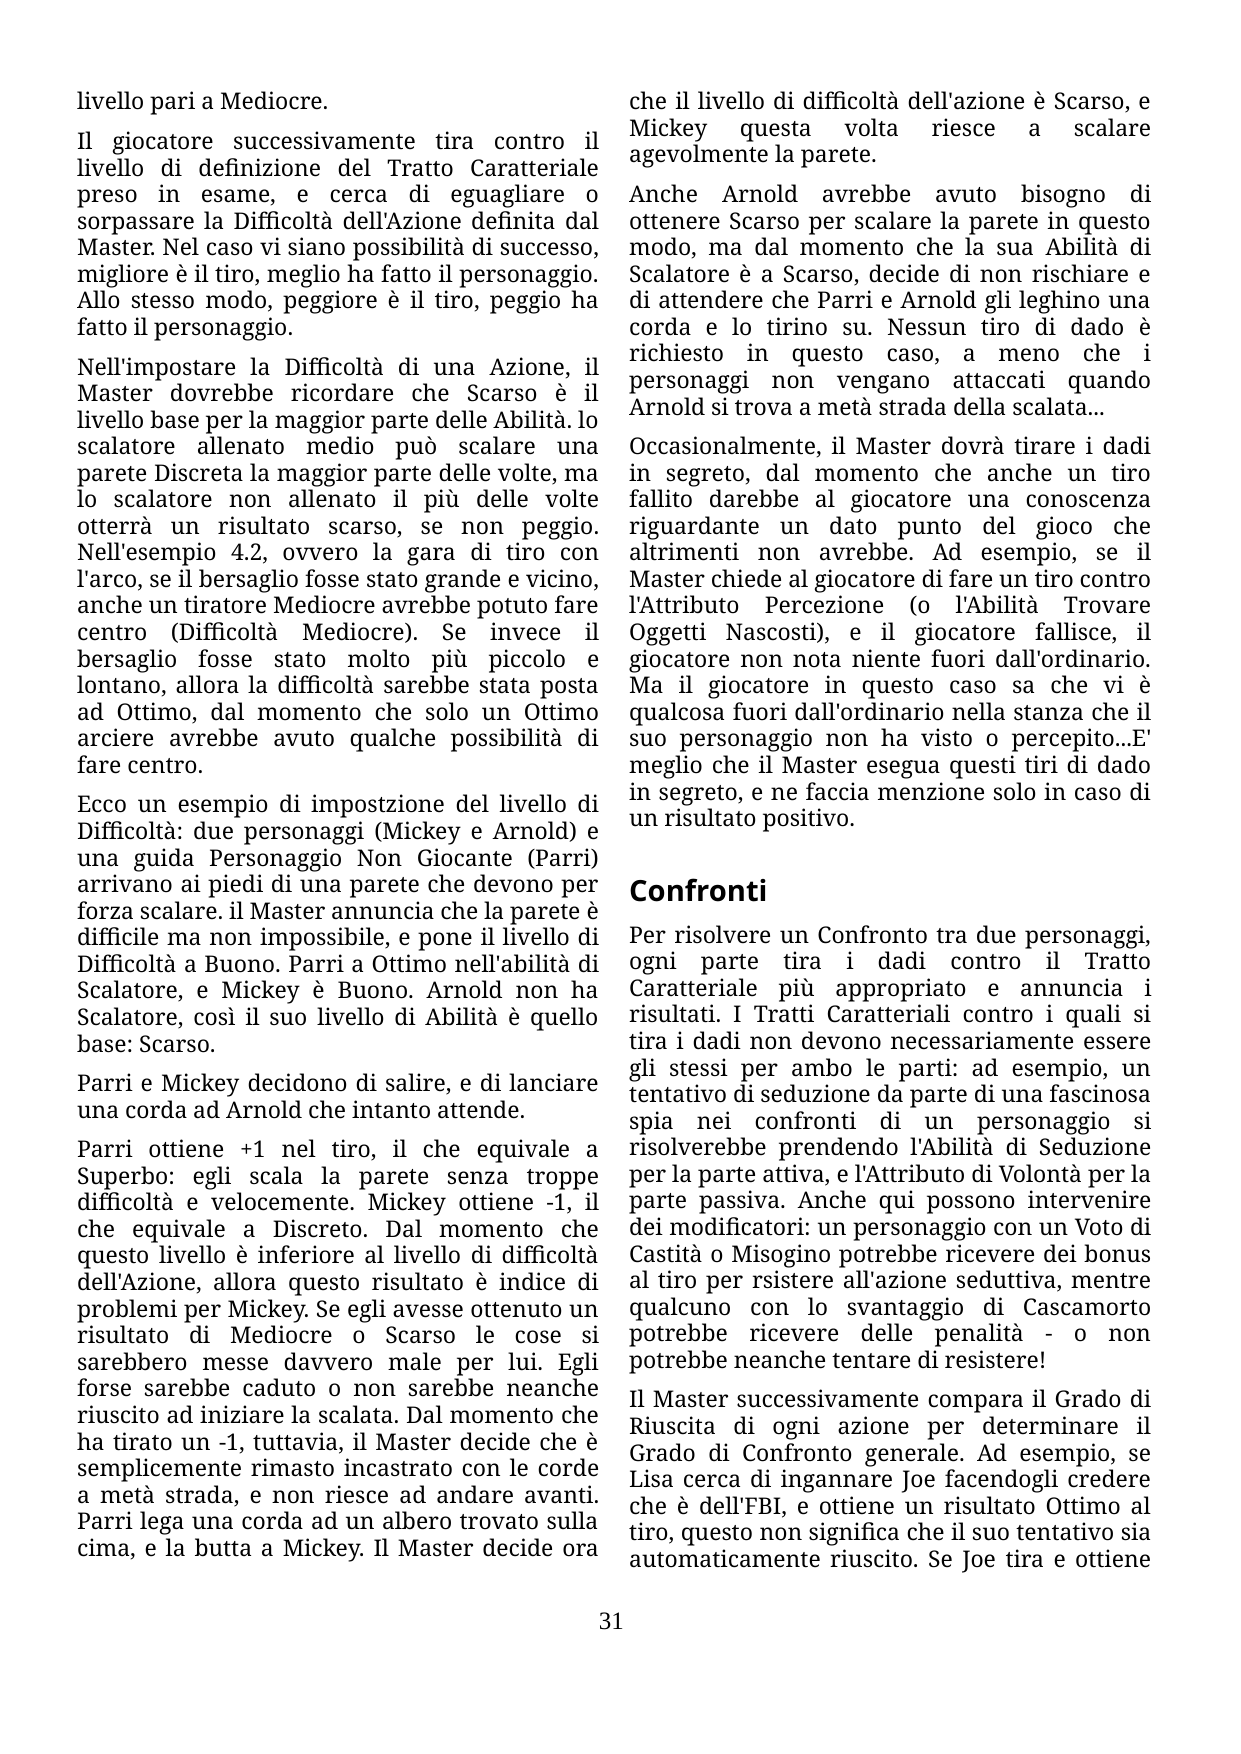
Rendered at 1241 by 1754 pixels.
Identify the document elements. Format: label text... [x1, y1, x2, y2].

text Parri e Mickey decidono di salire, e di lanciare una corda ad Arnold che intanto attende. [77, 1070, 599, 1123]
text Ecco un esempio di impostzione del livello di Difficoltà: due personaggi (Mickey e Arnold) e una guida Personaggio Non Giocante (Parri) arrivano ai piedi di una parete che devono per forza scalare. il Master annuncia che la parete è difficile ma non impossibile, e pone il livello di Difficoltà a Buono. Parri a Ottimo nell'abilità di Scalatore, e Mickey è Buono. Arnold non ha Scalatore, così il suo livello di Abilità è quello base: Scarso. [77, 792, 599, 1057]
text Nell'impostare la Difficoltà di una Azione, il Master dovrebbe ricordare che Scarso è il livello base per la maggior parte delle Abilità. lo scalatore allenato medio può scalare una parete Discreta la maggior parte delle volte, ma lo scalatore non allenato il più delle volte otterrà un risultato scarso, se non peggio. Nell'esempio 4.2, ovvero la gara di tiro con l'arco, se il bersaglio fosse stato grande e vicino, anche un tiratore Mediocre avrebbe potuto fare centro (Difficoltà Mediocre). Se invece il bersaglio fosse stato molto più piccolo e lontano, allora la difficoltà sarebbe stata posta ad Ottimo, dal momento che solo un Ottimo arciere avrebbe avuto qualche possibilità di fare centro. [77, 354, 599, 779]
text che il livello di difficoltà dell'azione è Scarso, e Mickey questa volta riesce a scalare agevolmente la parete. [629, 88, 1152, 168]
text Anche Arnold avrebbe avuto bisogno di ottenere Scarso per scalare la parete in questo modo, ma dal momento che la sua Abilità di Scalatore è a Scarso, decide di non rischiare e di attendere che Parri e Arnold gli leghino una corda e lo tirino su. Nessun tiro di dado è richiesto in questo caso, a meno che i personaggi non vengano attaccati quando Arnold si trova a metà strada della scalata... [629, 181, 1152, 420]
text Il giocatore successivamente tira contro il livello di definizione del Tratto Caratteriale preso in esame, e cerca di eguagliare o sorpassare la Difficoltà dell'Azione definita dal Master. Nel caso vi siano possibilità di successo, migliore è il tiro, meglio ha fatto il personaggio. Allo stesso modo, peggiore è il tiro, peggio ha fatto il personaggio. [77, 128, 599, 341]
text Occasionalmente, il Master dovrà tirare i dadi in segreto, dal momento che anche un tiro fallito darebbe al giocatore una conoscenza riguardante un dato punto del gioco che altrimenti non avrebbe. Ad esempio, se il Master chiede al giocatore di fare un tiro contro l'Attributo Percezione (o l'Abilità Trovare Oggetti Nascosti), e il giocatore fallisce, il giocatore non nota niente fuori dall'ordinario. Ma il giocatore in questo caso sa che vi è qualcosa fuori dall'ordinario nella stanza che il suo personaggio non ha visto o percepito...E' meglio che il Master esegua questi tiri di dado in segreto, e ne faccia menzione solo in caso di un risultato positivo. [629, 433, 1152, 832]
subtitle Confronti [629, 870, 1152, 909]
text livello pari a Mediocre. [77, 88, 599, 115]
text Parri ottiene +1 nel tiro, il che equivale a Superbo: egli scala la parete senza troppe difficoltà e velocemente. Mickey ottiene -1, il che equivale a Discreto. Dal momento che questo livello è inferiore al livello di difficoltà dell'Azione, allora questo risultato è indice di problemi per Mickey. Se egli avesse ottenuto un risultato di Mediocre o Scarso le cose si sarebbero messe davvero male per lui. Egli forse sarebbe caduto o non sarebbe neanche riuscito ad iniziare la scalata. Dal momento che ha tirato un -1, tuttavia, il Master decide che è semplicemente rimasto incastrato con le corde a metà strada, e non riesce ad andare avanti. Parri lega una corda ad un albero trovato sulla cima, e la butta a Mickey. Il Master decide ora [77, 1136, 599, 1561]
text Per risolvere un Confronto tra due personaggi, ogni parte tira i dadi contro il Tratto Caratteriale più appropriato e annuncia i risultati. I Tratti Caratteriali contro i quali si tira i dadi non devono necessariamente essere gli stessi per ambo le parti: ad esempio, un tentativo di seduzione da parte di una fascinosa spia nei confronti di un personaggio si risolverebbe prendendo l'Abilità di Seduzione per la parte attiva, e l'Attributo di Volontà per la parte passiva. Anche qui possono intervenire dei modificatori: un personaggio con un Voto di Castità o Misogino potrebbe ricevere dei bonus al tiro per rsistere all'azione seduttiva, mentre qualcuno con lo svantaggio di Cascamorto potrebbe ricevere delle penalità - o non potrebbe neanche tentare di resistere! [629, 922, 1152, 1373]
text Il Master successivamente compara il Grado di Riuscita di ogni azione per determinare il Grado di Confronto generale. Ad esempio, se Lisa cerca di ingannare Joe facendogli credere che è dell'FBI, e ottiene un risultato Ottimo al tiro, questo non significa che il suo tentativo sia automaticamente riuscito. Se Joe tira e ottiene [629, 1387, 1152, 1572]
